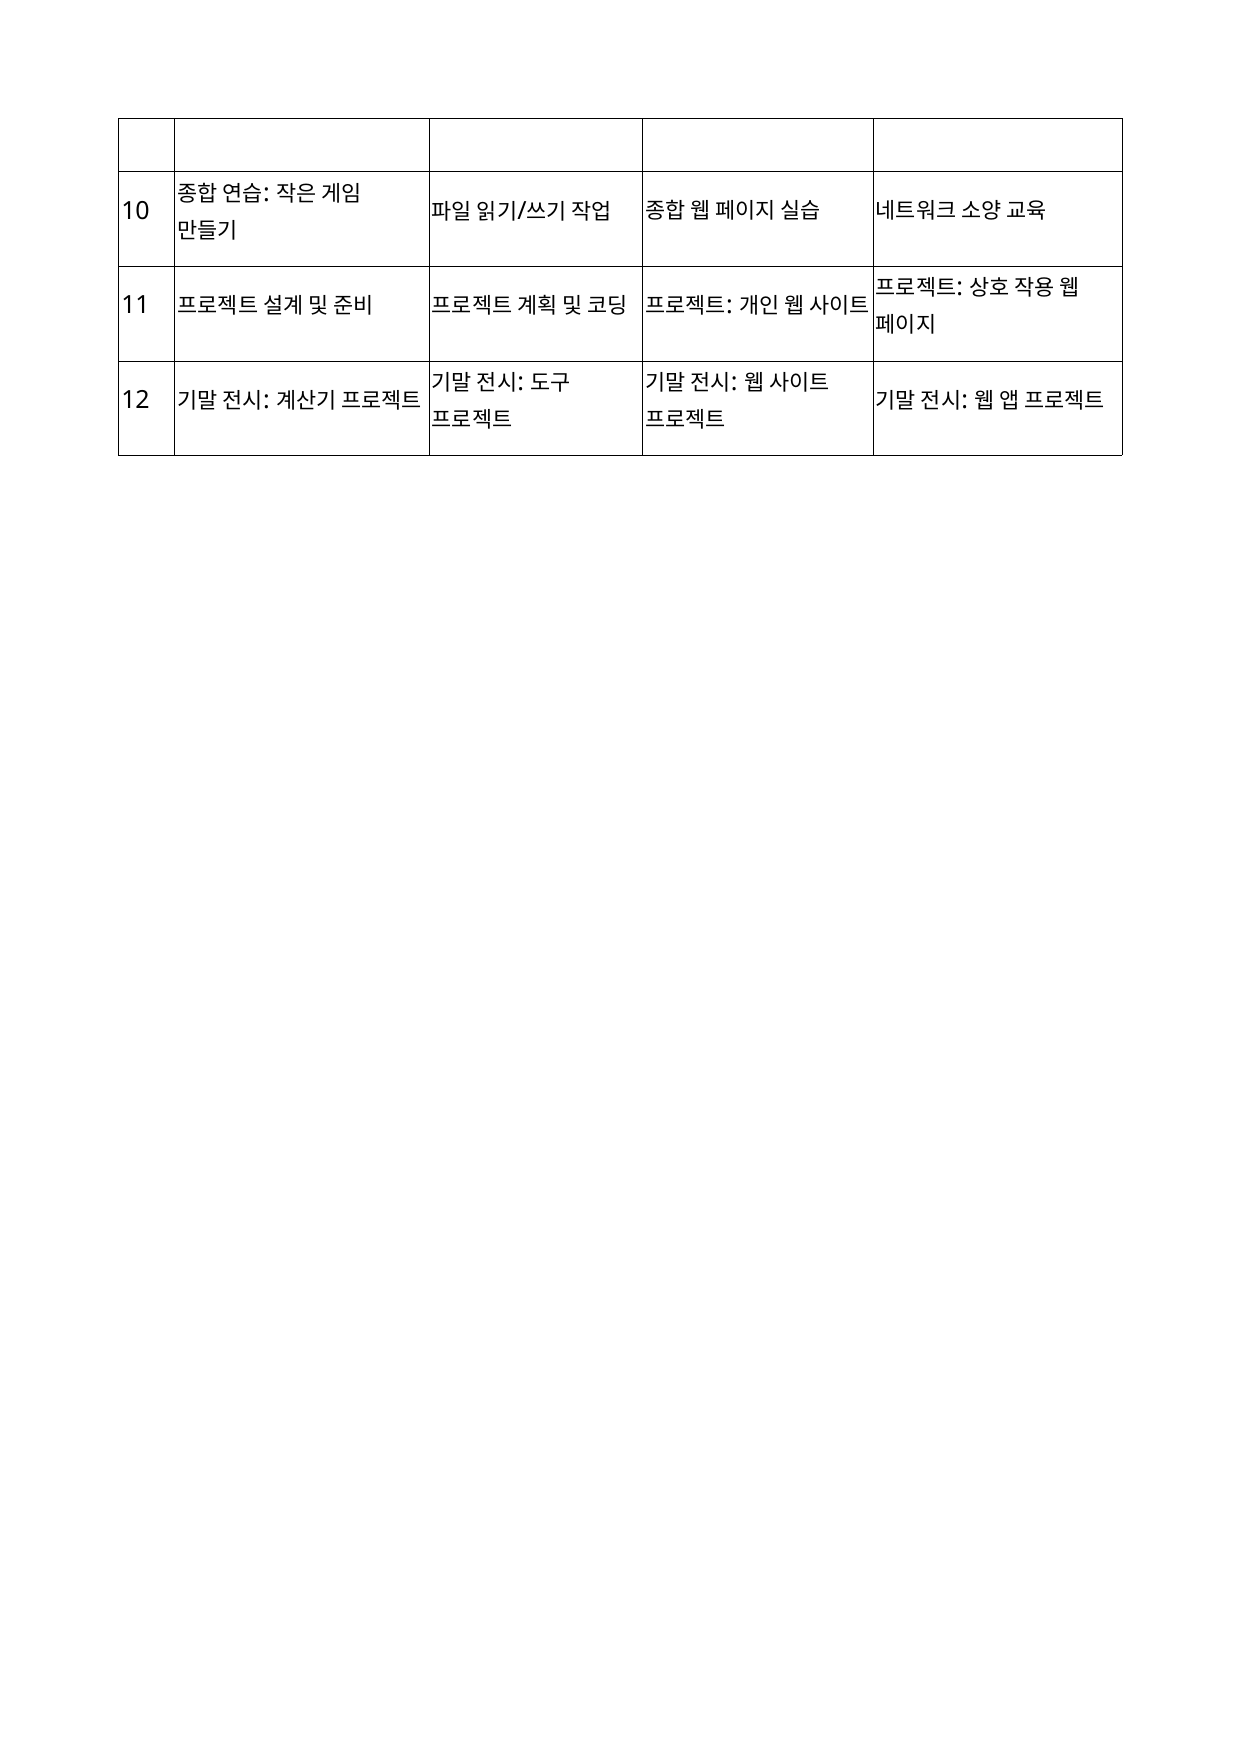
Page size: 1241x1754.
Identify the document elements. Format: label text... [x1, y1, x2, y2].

table_cell 10 [119, 172, 174, 266]
table_cell 파일 읽기/쓰기 작업 [430, 172, 642, 266]
table_cell [874, 119, 1122, 171]
table_cell 12 [119, 362, 174, 455]
table_cell [175, 119, 429, 171]
table_cell [119, 119, 174, 171]
table_cell 프로젝트: 개인 웹 사이트 [643, 267, 873, 361]
table_cell 기말 전시: 도구 프로젝트 [430, 362, 642, 455]
table_cell 기말 전시: 계산기 프로젝트 [175, 362, 429, 455]
table_cell 기말 전시: 웹 사이트 프로젝트 [643, 362, 873, 455]
table_cell 종합 웹 페이지 실습 [643, 172, 873, 266]
table_cell 프로젝트 설계 및 준비 [175, 267, 429, 361]
table_cell [643, 119, 873, 171]
table_cell 기말 전시: 웹 앱 프로젝트 [874, 362, 1122, 455]
table_cell 네트워크 소양 교육 [874, 172, 1122, 266]
table_cell 종합 연습: 작은 게임 만들기 [175, 172, 429, 266]
table_cell 11 [119, 267, 174, 361]
table_cell 프로젝트: 상호 작용 웹 페이지 [874, 267, 1122, 361]
table_cell 프로젝트 계획 및 코딩 [430, 267, 642, 361]
table_cell [430, 119, 642, 171]
